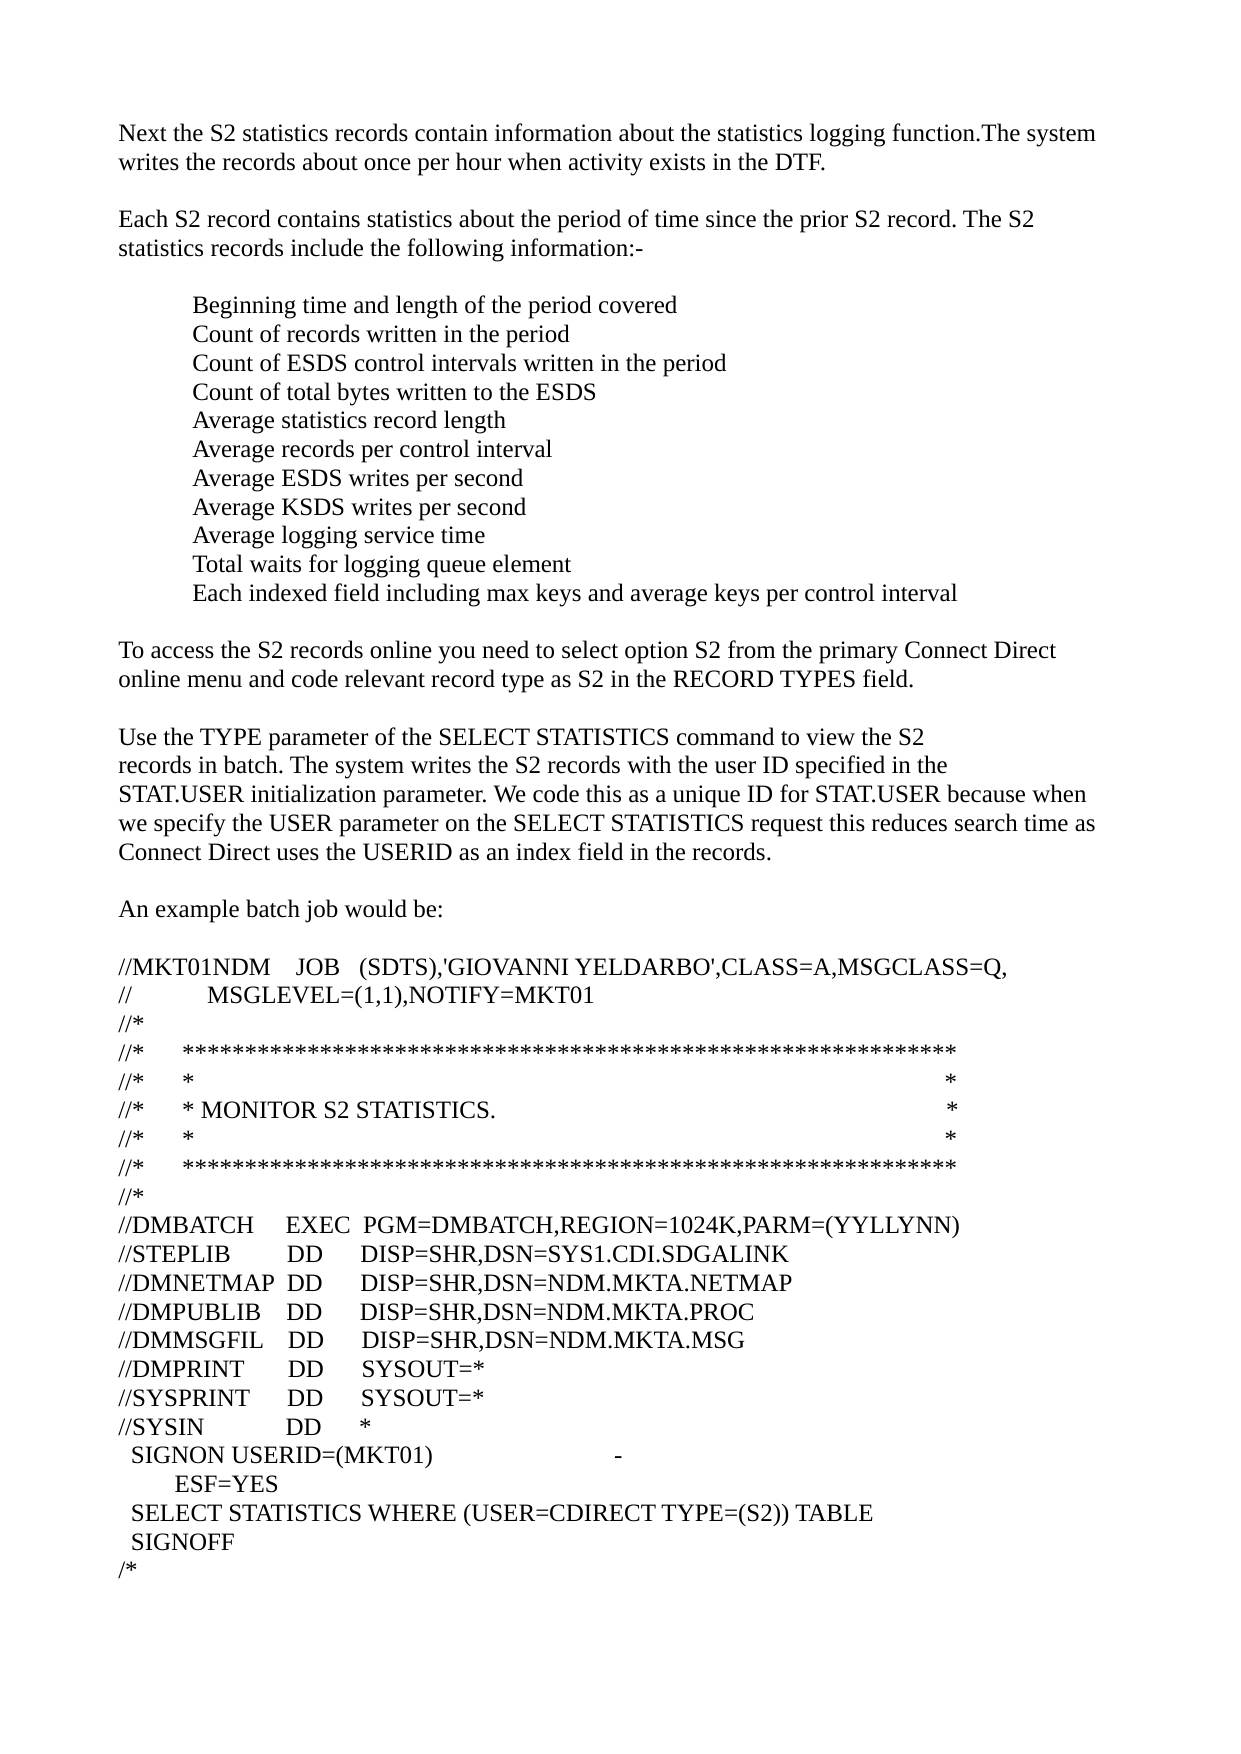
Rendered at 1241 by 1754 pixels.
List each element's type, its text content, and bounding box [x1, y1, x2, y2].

text //DMNETMAP DD DISP=SHR,DSN=NDM.MKTA.NETMAP [118, 1268, 1122, 1297]
text SELECT STATISTICS WHERE (USER=CDIRECT TYPE=(S2)) TABLE [118, 1498, 1122, 1527]
text // MSGLEVEL=(1,1),NOTIFY=MKT01 [118, 981, 1122, 1009]
text //* ************************************************************** [118, 1038, 1122, 1067]
text Next the S2 statistics records contain information about the statistics logging function.The system writes the records about once per hour when activity exists in the DTF. [118, 118, 1122, 176]
text //MKT01NDM JOB (SDTS),'GIOVANNI YELDARBO',CLASS=A,MSGCLASS=Q, [118, 952, 1122, 981]
text Count of total bytes written to the ESDS [118, 377, 1122, 406]
text Use the TYPE parameter of the SELECT STATISTICS command to view the S2 [118, 722, 1122, 751]
text //DMPUBLIB DD DISP=SHR,DSN=NDM.MKTA.PROC [118, 1297, 1122, 1326]
text Average logging service time [118, 521, 1122, 549]
text //DMPRINT DD SYSOUT=* [118, 1354, 1122, 1383]
text Average KSDS writes per second [118, 492, 1122, 521]
text To access the S2 records online you need to select option S2 from the primary Connect Direct online menu and code relevant record type as S2 in the RECORD TYPES field. [118, 636, 1122, 693]
text Each S2 record contains statistics about the period of time since the prior S2 record. The S2 statistics records include the following information:- [118, 204, 1122, 262]
text //* ************************************************************** [118, 1153, 1122, 1182]
text //STEPLIB DD DISP=SHR,DSN=SYS1.CDI.SDGALINK [118, 1239, 1122, 1268]
text Each indexed field including max keys and average keys per control interval [118, 578, 1122, 607]
text Average statistics record length [118, 406, 1122, 434]
text //SYSIN DD * [118, 1412, 1122, 1441]
text Count of records written in the period [118, 319, 1122, 348]
text STAT.USER initialization parameter. We code this as a unique ID for STAT.USER because when we specify the USER parameter on the SELECT STATISTICS request this reduces search time as Connect Direct uses the USERID as an index field in the records. [118, 779, 1122, 866]
text Count of ESDS control intervals written in the period [118, 348, 1122, 377]
text /* [118, 1556, 1122, 1584]
text Total waits for logging queue element [118, 549, 1122, 578]
text //SYSPRINT DD SYSOUT=* [118, 1383, 1122, 1412]
text //* * MONITOR S2 STATISTICS. * [118, 1096, 1122, 1124]
text //DMMSGFIL DD DISP=SHR,DSN=NDM.MKTA.MSG [118, 1326, 1122, 1354]
text Beginning time and length of the period covered [118, 291, 1122, 319]
text //DMBATCH EXEC PGM=DMBATCH,REGION=1024K,PARM=(YYLLYNN) [118, 1211, 1122, 1239]
text //* * * [118, 1067, 1122, 1096]
text //* [118, 1009, 1122, 1038]
text ESF=YES [118, 1469, 1122, 1498]
text SIGNON USERID=(MKT01) - [118, 1441, 1122, 1469]
text An example batch job would be: [118, 894, 1122, 923]
text //* [118, 1182, 1122, 1211]
text records in batch. The system writes the S2 records with the user ID specified in the [118, 751, 1122, 779]
text SIGNOFF [118, 1527, 1122, 1556]
text //* * * [118, 1124, 1122, 1153]
text Average records per control interval [118, 434, 1122, 463]
text Average ESDS writes per second [118, 463, 1122, 492]
